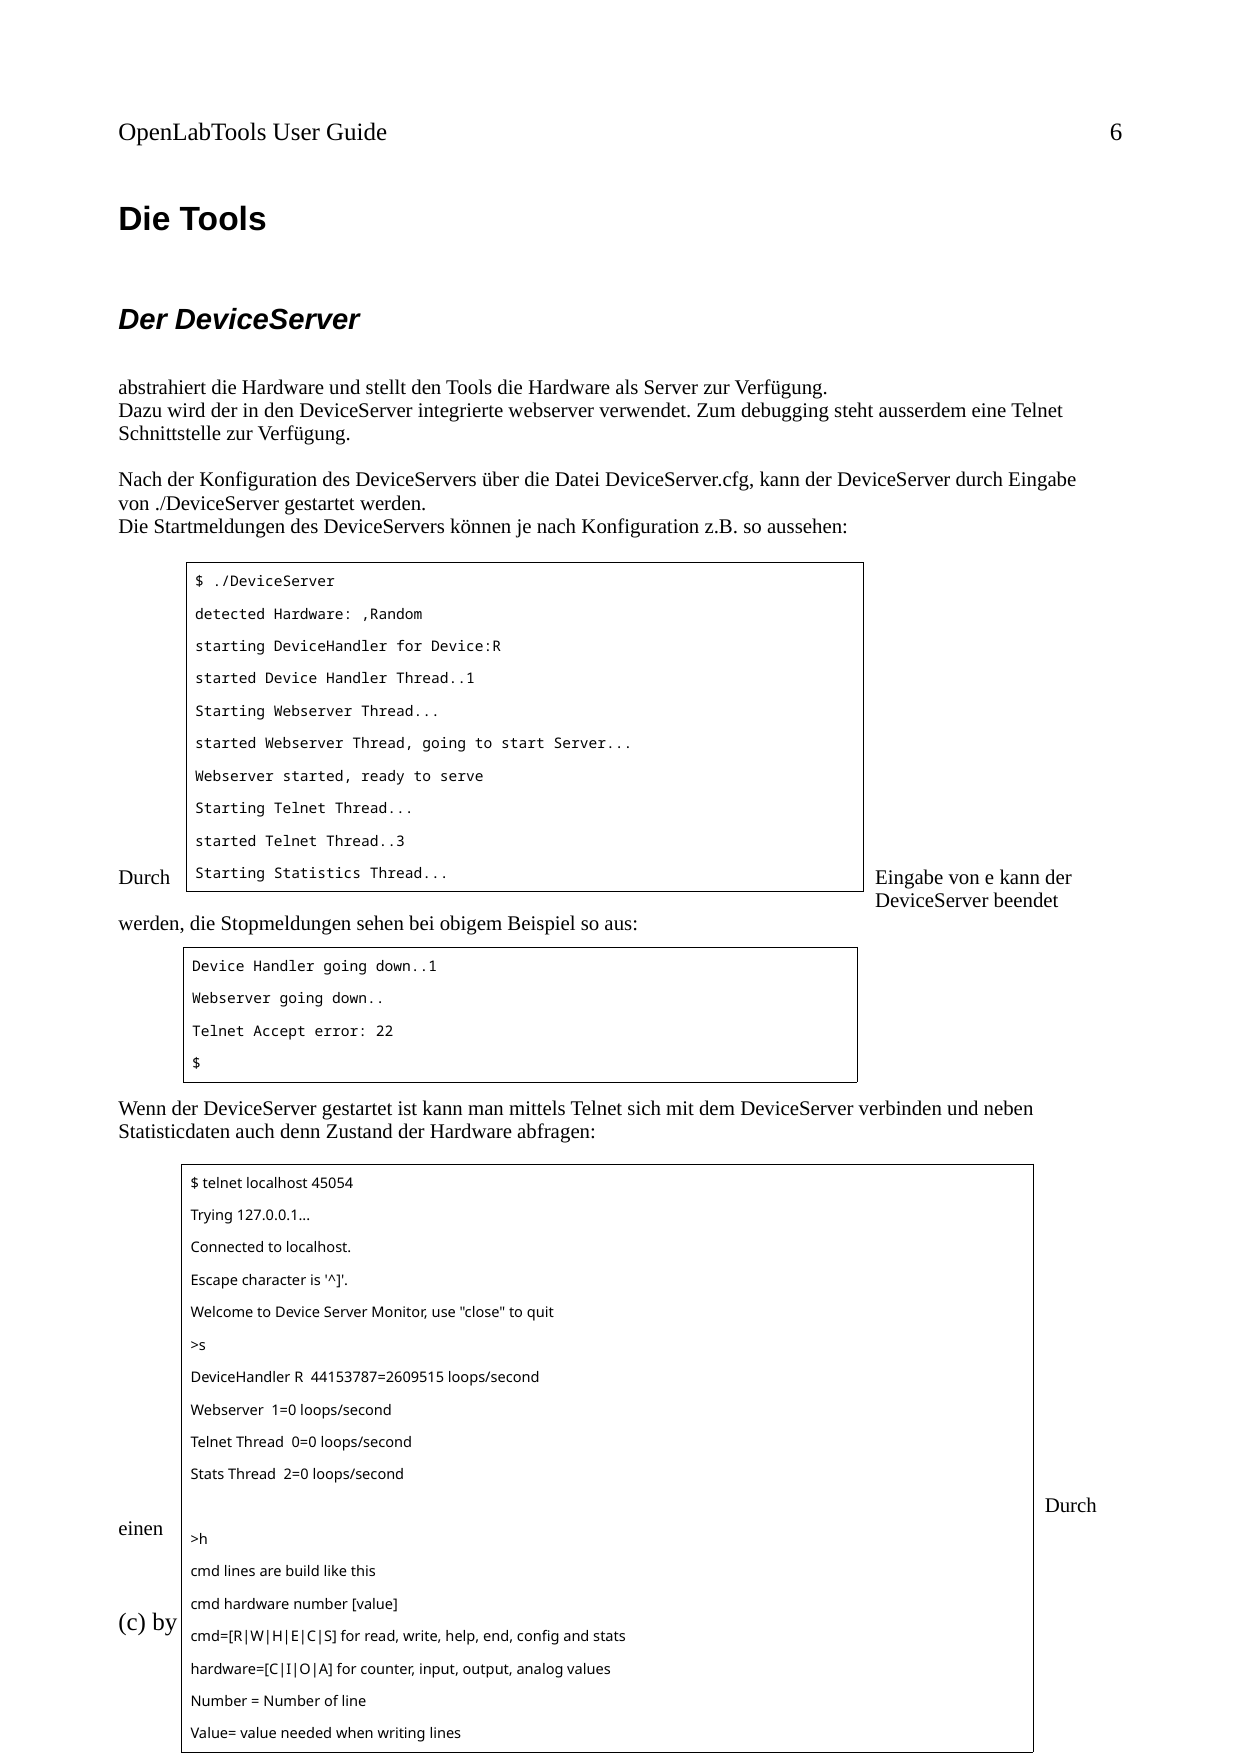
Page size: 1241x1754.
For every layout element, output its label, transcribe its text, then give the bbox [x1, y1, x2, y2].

text Welcome to Device Server Monitor, use "close" to quit [190, 1302, 1024, 1322]
text started Device Handler Thread..1 [195, 668, 854, 688]
text Nach der Konfiguration des DeviceServers über die Datei DeviceServer.cfg, kann der DeviceServer durch Eingabe von ./DeviceServer gestartet werden. [118, 468, 1122, 514]
subtitle Die Tools [118, 200, 1122, 238]
text Webserver going down.. [192, 988, 848, 1008]
text Value= value needed when writing lines [190, 1723, 1024, 1743]
text cmd lines are build like this [190, 1561, 1024, 1581]
text detected Hardware: ,Random [195, 603, 854, 623]
text Dazu wird der in den DeviceServer integrierte webserver verwendet. Zum debugging steht ausserdem eine Telnet Schnittstelle zur Verfügung. [118, 399, 1122, 445]
text Telnet Accept error: 22 [192, 1021, 848, 1041]
text Connected to localhost. [190, 1237, 1024, 1257]
text Durch Eingabe von e kann der DeviceServer beendet werden, die Stopmeldungen sehen bei obigem Beispiel so aus: [118, 866, 1122, 935]
text Starting Webserver Thread... [195, 701, 854, 721]
text Die Startmeldungen des DeviceServers können je nach Konfiguration z.B. so aussehen: [118, 514, 1122, 538]
text Webserver started, ready to serve [195, 766, 854, 785]
subtitle Der DeviceServer [118, 303, 1122, 336]
text Number = Number of line [190, 1691, 1024, 1711]
text Wenn der DeviceServer gestartet ist kann man mittels Telnet sich mit dem DeviceServer verbinden und neben Statisticdaten auch denn Zustand der Hardware abfragen: [118, 1097, 1122, 1143]
text Starting Statistics Thread... [195, 863, 854, 883]
text started Webserver Thread, going to start Server... [195, 733, 854, 753]
text hardware=[C|I|O|A] for counter, input, output, analog values [190, 1658, 1024, 1678]
text DeviceHandler R 44153787=2609515 loops/second [190, 1367, 1024, 1387]
text $ ./DeviceServer [195, 571, 854, 591]
text started Telnet Thread..3 [195, 830, 854, 850]
text $ [192, 1053, 848, 1073]
text abstrahiert die Hardware und stellt den Tools die Hardware als Server zur Verfügung. [118, 376, 1122, 399]
text Escape character is '^]'. [190, 1270, 1024, 1289]
text Device Handler going down..1 [192, 956, 848, 976]
text cmd=[R|W|H|E|C|S] for read, write, help, end, config and stats [190, 1626, 1024, 1646]
text cmd hardware number [value] [190, 1594, 1024, 1613]
text >h [190, 1529, 1024, 1549]
text $ telnet localhost 45054 [190, 1172, 1024, 1192]
text starting DeviceHandler for Device:R [195, 636, 854, 656]
text Telnet Thread 0=0 loops/second [190, 1432, 1024, 1452]
text Webserver 1=0 loops/second [190, 1399, 1024, 1419]
text Trying 127.0.0.1... [190, 1205, 1024, 1225]
text Starting Telnet Thread... [195, 798, 854, 818]
text Stats Thread 2=0 loops/second [190, 1464, 1024, 1484]
text >s [190, 1334, 1024, 1354]
